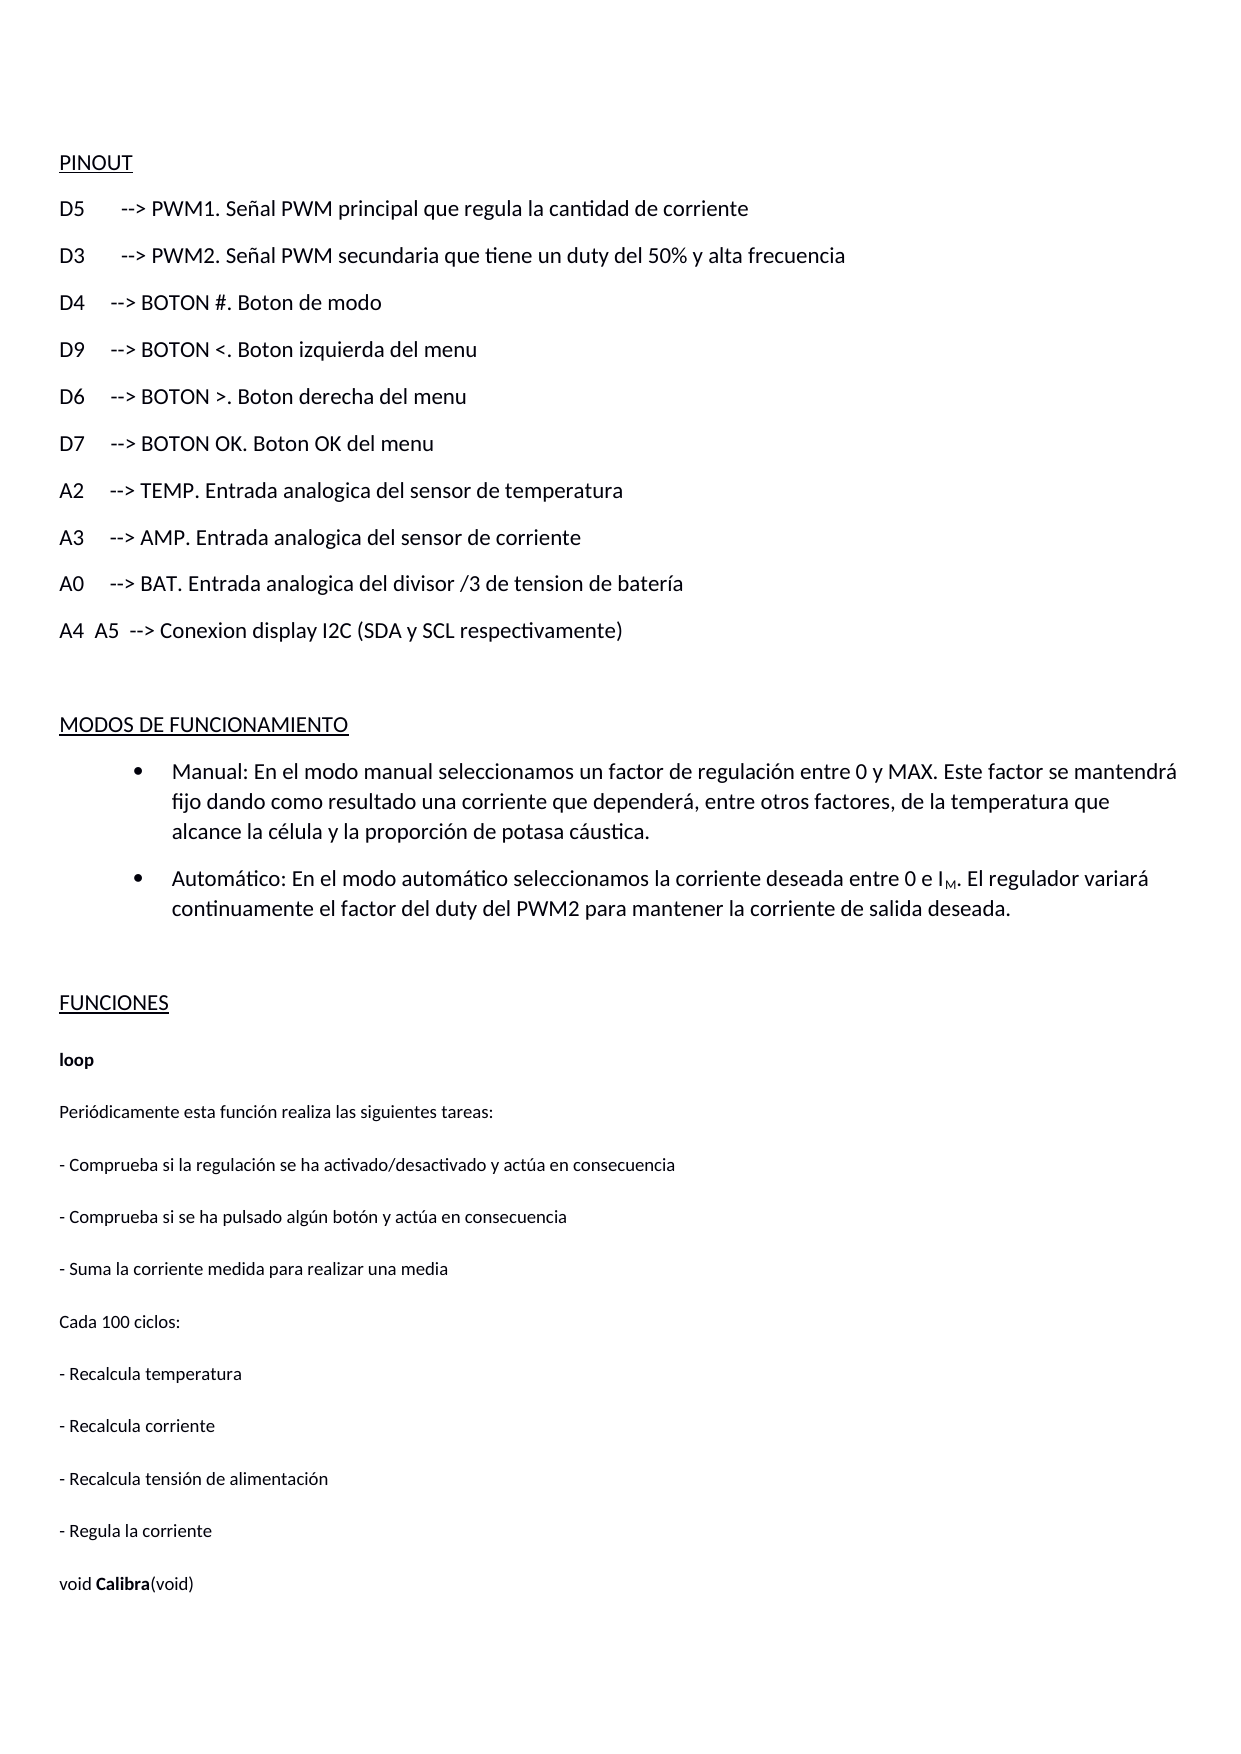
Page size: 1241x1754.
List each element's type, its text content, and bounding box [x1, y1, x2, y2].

text - Comprueba si se ha pulsado algún botón y actúa en consecuencia [59, 1205, 1181, 1228]
text - Recalcula temperatura [59, 1362, 1181, 1385]
text Periódicamente esta función realiza las siguientes tareas: [59, 1100, 1181, 1123]
text MODOS DE FUNCIONAMIENTO [59, 710, 1181, 738]
text D5 --> PWM1. Señal PWM principal que regula la cantidad de corriente [59, 194, 1181, 222]
text D9 --> BOTON <. Boton izquierda del menu [59, 335, 1181, 363]
text - Regula la corriente [59, 1519, 1181, 1542]
text void Calibra(void) [59, 1572, 1181, 1595]
list Automático: En el modo automático seleccionamos la corriente deseada entre 0 e IM. El regulador variará continuamente el factor del duty del PWM2 para mantener la corriente de salida deseada. [134, 864, 1181, 922]
text D7 --> BOTON OK. Boton OK del menu [59, 429, 1181, 457]
text - Recalcula tensión de alimentación [59, 1467, 1181, 1490]
text - Comprueba si la regulación se ha activado/desactivado y actúa en consecuencia [59, 1153, 1181, 1176]
text - Suma la corriente medida para realizar una media [59, 1257, 1181, 1280]
text D4 --> BOTON #. Boton de modo [59, 288, 1181, 316]
text Cada 100 ciclos: [59, 1310, 1181, 1333]
text A2 --> TEMP. Entrada analogica del sensor de temperatura [59, 476, 1181, 504]
text D3 --> PWM2. Señal PWM secundaria que tiene un duty del 50% y alta frecuencia [59, 241, 1181, 269]
text D6 --> BOTON >. Boton derecha del menu [59, 382, 1181, 410]
text - Recalcula corriente [59, 1415, 1181, 1438]
text A0 --> BAT. Entrada analogica del divisor /3 de tension de batería [59, 569, 1181, 597]
text A3 --> AMP. Entrada analogica del sensor de corriente [59, 523, 1181, 551]
text A4 A5 --> Conexion display I2C (SDA y SCL respectivamente) [59, 616, 1181, 644]
text FUNCIONES [59, 988, 1181, 1016]
list Manual: En el modo manual seleccionamos un factor de regulación entre 0 y MAX. Este factor se mantendrá fijo dando como resultado una corriente que dependerá, entre otros factores, de la temperatura que alcance la célula y la proporción de potasa cáustica. [134, 757, 1181, 845]
text PINOUT [59, 148, 1181, 176]
text loop [59, 1048, 1181, 1071]
